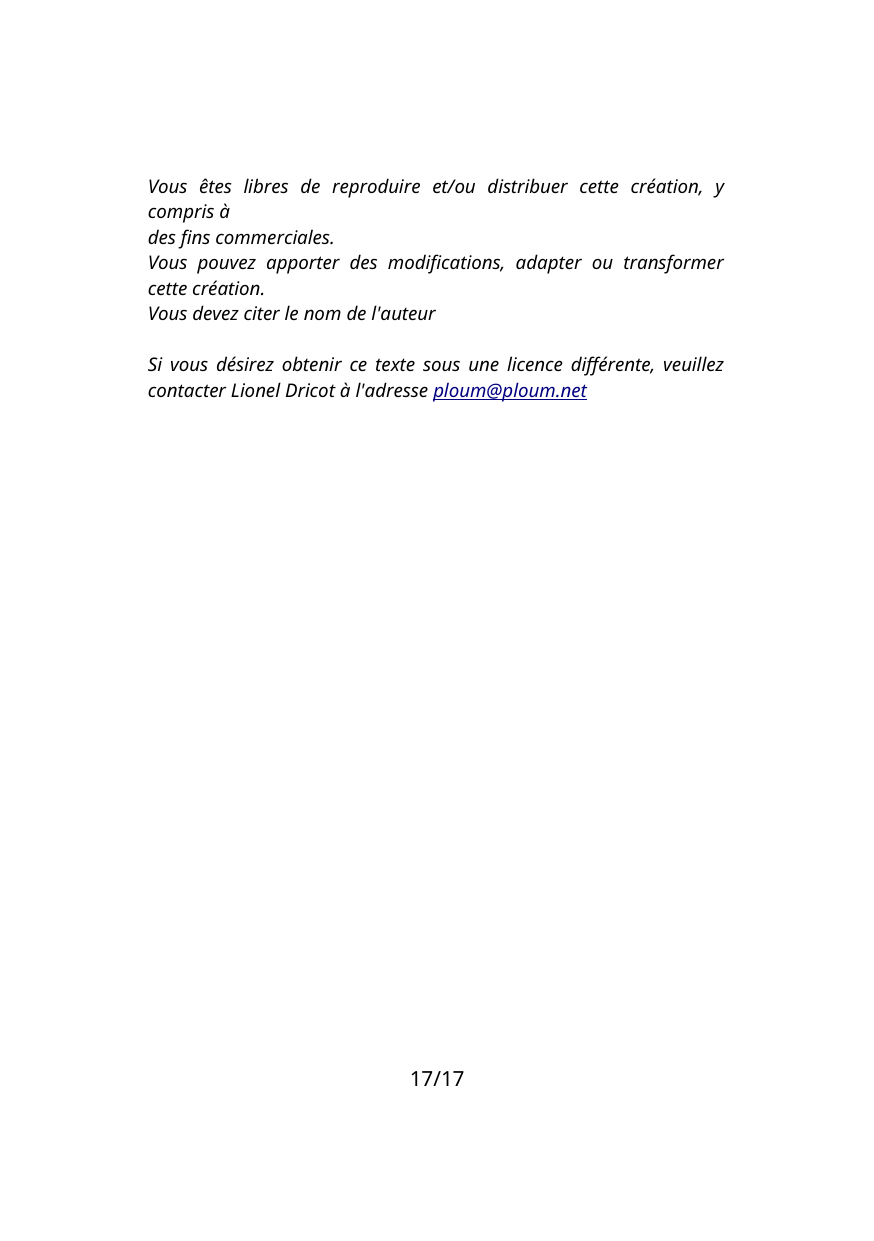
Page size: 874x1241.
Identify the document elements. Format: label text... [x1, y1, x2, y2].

text Si vous désirez obtenir ce texte sous une licence différente, veuillez contacter Lionel Dricot à l'adresse ploum@ploum.net [148, 352, 726, 403]
text des fins commerciales. [148, 224, 726, 250]
text Vous pouvez apporter des modifications, adapter ou transformer cette création. [148, 250, 726, 301]
text Vous devez citer le nom de l'auteur [148, 301, 726, 326]
text Vous êtes libres de reproduire et/ou distribuer cette création, y compris à [148, 173, 726, 224]
